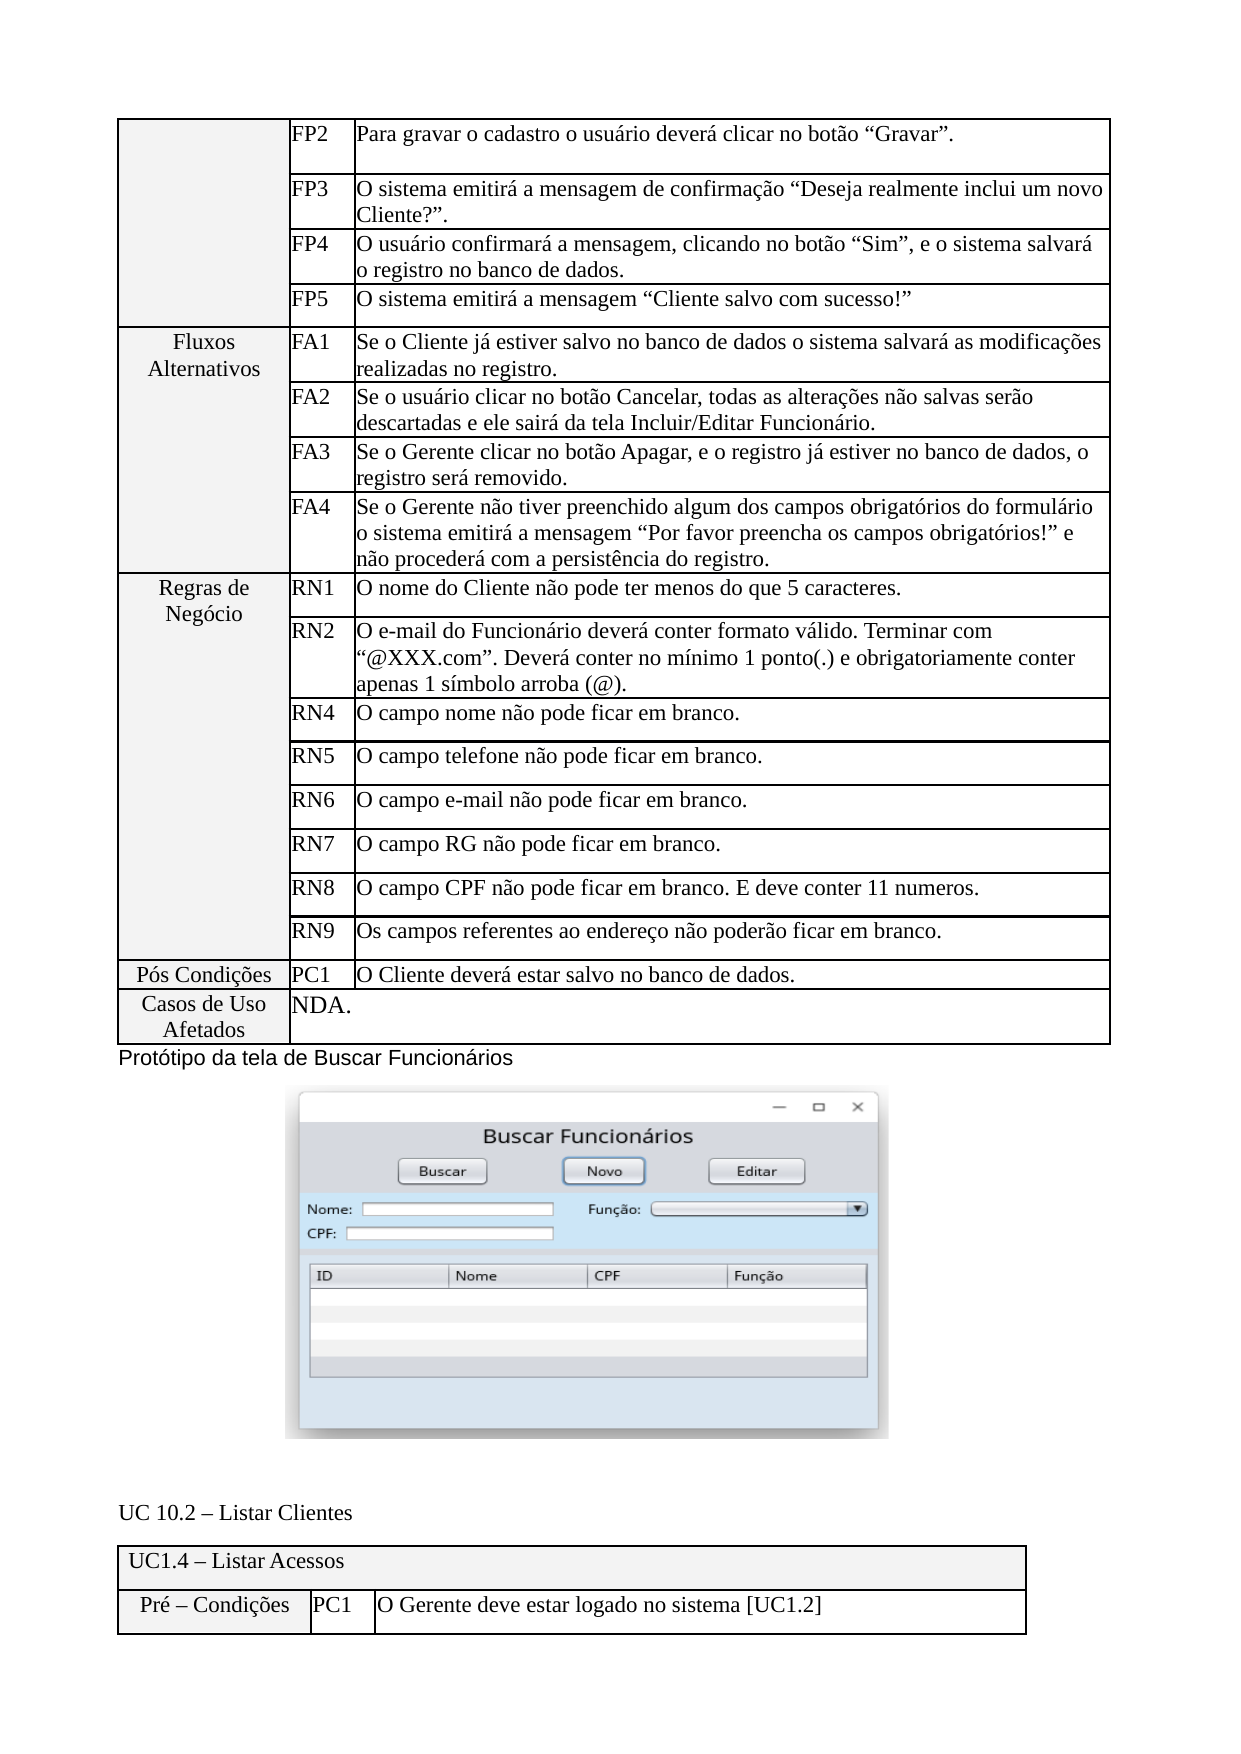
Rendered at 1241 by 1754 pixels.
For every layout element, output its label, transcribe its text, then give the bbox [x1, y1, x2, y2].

table_cell Se o Gerente clicar no botão Apagar, e o registro já estiver no banco de dados, o registro será removido. [356, 438, 1109, 491]
text Protótipo da tela de Buscar Funcionários [118, 1044, 1122, 1070]
table_cell O sistema emitirá a mensagem “Cliente salvo com sucesso!” [356, 285, 1109, 326]
table_cell RN8 [291, 874, 354, 915]
table_cell O Cliente deverá estar salvo no banco de dados. [356, 961, 1109, 988]
table_cell FP3 [291, 175, 354, 228]
table_cell FP5 [291, 285, 354, 326]
table_cell O sistema emitirá a mensagem de confirmação “Deseja realmente inclui um novo Cliente?”. [356, 175, 1109, 228]
table_cell RN4 [291, 699, 354, 740]
table_cell Pré – Condições [119, 1591, 310, 1632]
table_cell FP4 [291, 230, 354, 282]
table_cell FP2 [291, 120, 354, 173]
table_cell Regras de Negócio [119, 574, 289, 959]
picture [285, 1085, 889, 1439]
table_cell O e-mail do Funcionário deverá conter formato válido. Terminar com “@XXX.com”. Deverá conter no mínimo 1 ponto(.) e obrigatoriamente conter apenas 1 símbolo arroba (@). [356, 618, 1109, 697]
text UC 10.2 – Listar Clientes [118, 1499, 1122, 1525]
table_cell RN6 [291, 786, 354, 828]
table_cell Pós Condições [119, 961, 289, 988]
table_cell FA2 [291, 383, 354, 436]
table_cell O campo RG não pode ficar em branco. [356, 830, 1109, 872]
table_cell Se o Gerente não tiver preenchido algum dos campos obrigatórios do formulário o sistema emitirá a mensagem “Por favor preencha os campos obrigatórios!” e não procederá com a persistência do registro. [356, 493, 1109, 572]
table_cell RN1 [291, 574, 354, 616]
table_cell [119, 120, 289, 326]
table_cell FA4 [291, 493, 354, 572]
table_cell Se o usuário clicar no botão Cancelar, todas as alterações não salvas serão descartadas e ele sairá da tela Incluir/Editar Funcionário. [356, 383, 1109, 436]
table_cell O Gerente deve estar logado no sistema [UC1.2] [376, 1591, 1025, 1632]
table_cell FA3 [291, 438, 354, 491]
table_cell O campo e-mail não pode ficar em branco. [356, 786, 1109, 828]
table_cell PC1 [291, 961, 354, 988]
table_cell Fluxos Alternativos [119, 328, 289, 572]
table_cell RN7 [291, 830, 354, 872]
table_cell RN5 [291, 743, 354, 784]
table_cell O campo nome não pode ficar em branco. [356, 699, 1109, 740]
table_cell PC1 [312, 1591, 374, 1632]
table_cell FA1 [291, 328, 354, 381]
table_cell NDA. [291, 990, 1109, 1042]
table_cell RN2 [291, 618, 354, 697]
table_header UC1.4 – Listar Acessos [119, 1547, 1025, 1589]
table_cell Casos de Uso Afetados [119, 990, 289, 1042]
table_cell Os campos referentes ao endereço não poderão ficar em branco. [356, 918, 1109, 959]
table_cell O campo CPF não pode ficar em branco. E deve conter 11 numeros. [356, 874, 1109, 915]
table_cell O campo telefone não pode ficar em branco. [356, 743, 1109, 784]
table_cell Se o Cliente já estiver salvo no banco de dados o sistema salvará as modificações realizadas no registro. [356, 328, 1109, 381]
table_cell O nome do Cliente não pode ter menos do que 5 caracteres. [356, 574, 1109, 616]
table_cell RN9 [291, 918, 354, 959]
table_cell Para gravar o cadastro o usuário deverá clicar no botão “Gravar”. [356, 120, 1109, 173]
table_cell O usuário confirmará a mensagem, clicando no botão “Sim”, e o sistema salvará o registro no banco de dados. [356, 230, 1109, 282]
